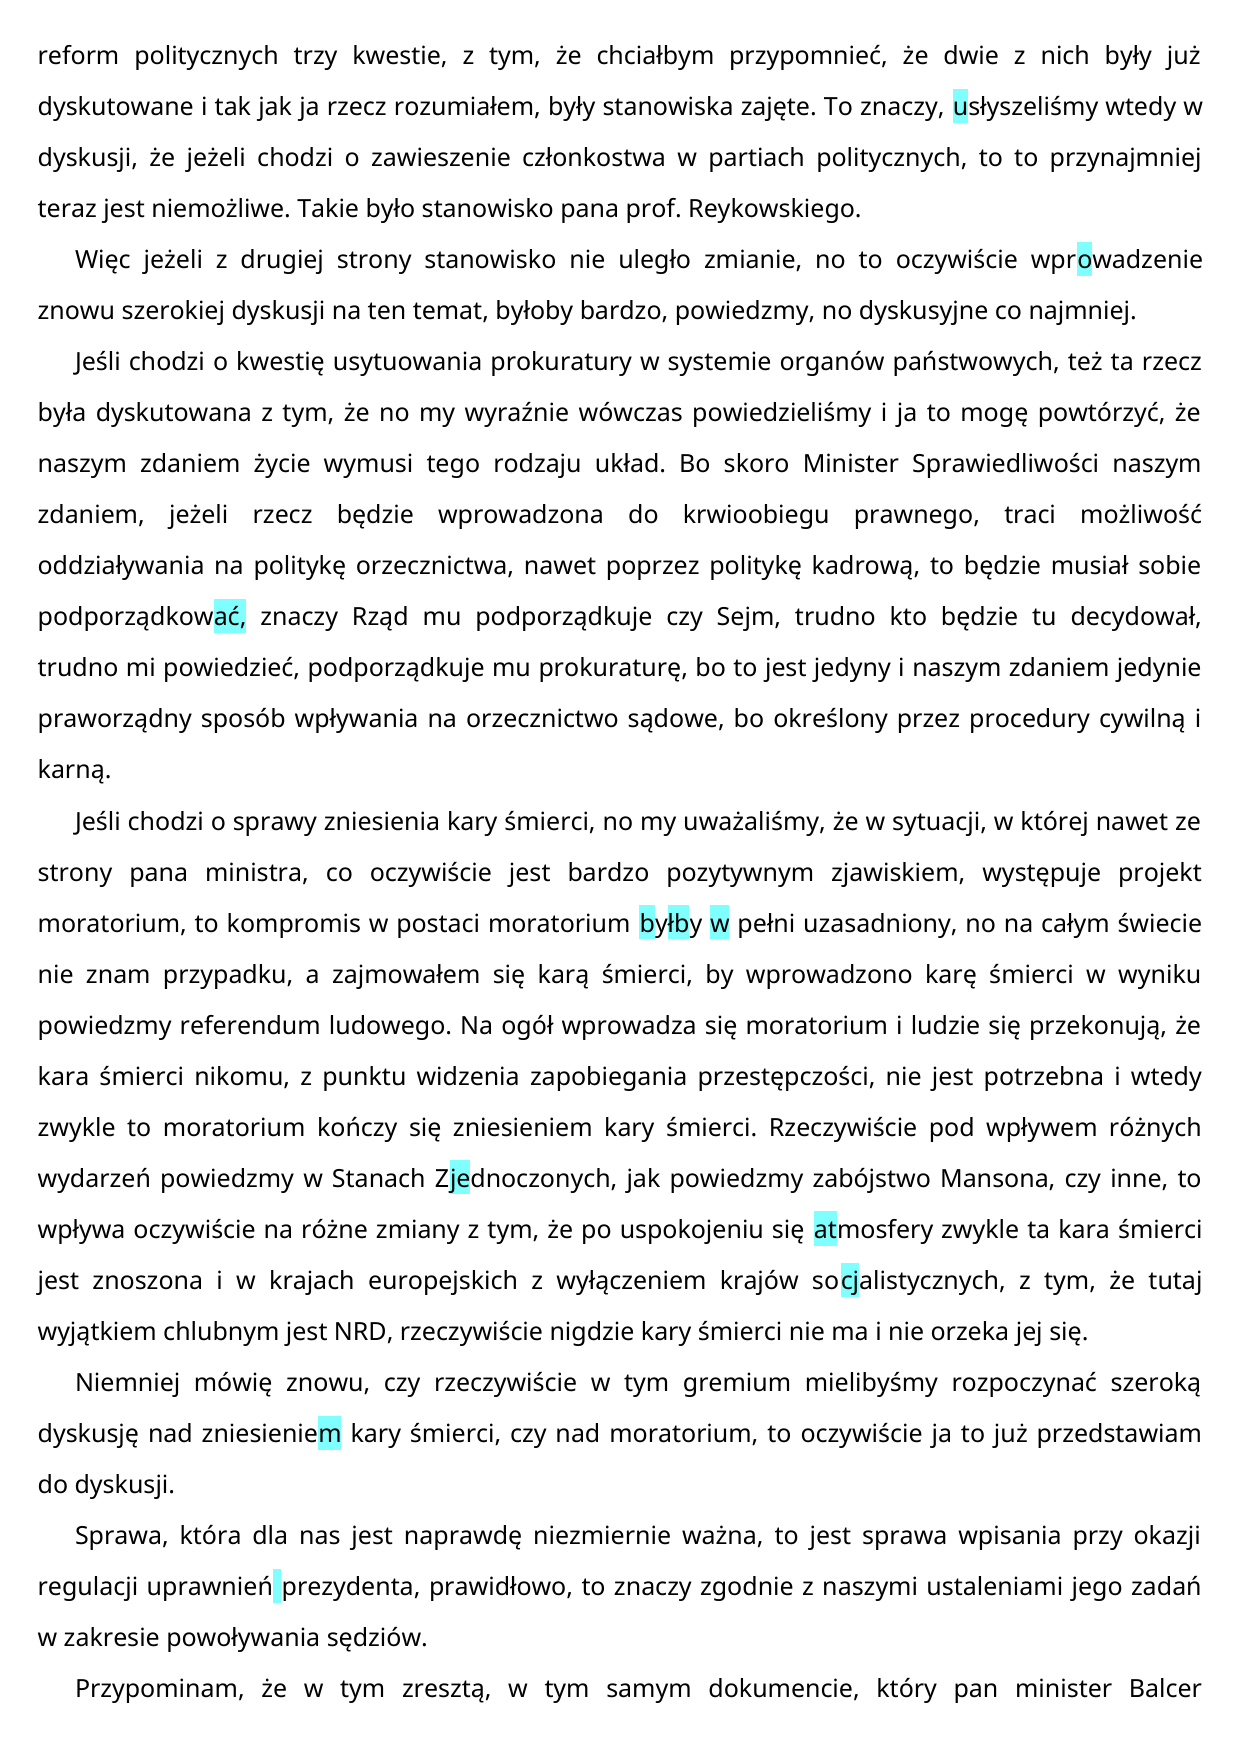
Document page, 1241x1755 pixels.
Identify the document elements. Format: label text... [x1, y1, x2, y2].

text reform politycznych trzy kwestie, z tym, że chciałbym przypomnieć, że dwie z nich były już dyskutowane i tak jak ja rzecz rozumiałem, były stanowiska zajęte. To znaczy, usłyszeliśmy wtedy w dyskusji, że jeżeli chodzi o zawieszenie członkostwa w partiach politycznych, to to przynajmniej teraz jest niemożliwe. Takie było stanowisko pana prof. Reykowskiego. [37, 37, 1203, 225]
text Sprawa, która dla nas jest naprawdę niezmiernie ważna, to jest sprawa wpisania przy okazji regulacji uprawnień prezydenta, prawidłowo, to znaczy zgodnie z naszymi ustaleniami jego zadań w zakresie powoływania sędziów. [37, 1518, 1203, 1654]
text Jeśli chodzi o sprawy zniesienia kary śmierci, no my uważaliśmy, że w sytuacji, w której nawet ze strony pana ministra, co oczywiście jest bardzo pozytywnym zjawiskiem, występuje projekt moratorium, to kompromis w postaci moratorium byłby w pełni uzasadniony, no na całym świecie nie znam przypadku, a zajmowałem się karą śmierci, by wprowadzono karę śmierci w wyniku powiedzmy referendum ludowego. Na ogół wprowadza się moratorium i ludzie się przekonują, że kara śmierci nikomu, z punktu widzenia zapobiegania przestępczości, nie jest potrzebna i wtedy zwykle to moratorium kończy się zniesieniem kary śmierci. Rzeczywiście pod wpływem różnych wydarzeń powiedzmy w Stanach Zjednoczonych, jak powiedzmy zabójstwo Mansona, czy inne, to wpływa oczywiście na różne zmiany z tym, że po uspokojeniu się atmosfery zwykle ta kara śmierci jest znoszona i w krajach europejskich z wyłączeniem krajów socjalistycznych, z tym, że tutaj wyjątkiem chlubnym jest NRD, rzeczywiście nigdzie kary śmierci nie ma i nie orzeka jej się. [37, 803, 1203, 1348]
text Jeśli chodzi o kwestię usytuowania prokuratury w systemie organów państwowych, też ta rzecz była dyskutowana z tym, że no my wyraźnie wówczas powiedzieliśmy i ja to mogę powtórzyć, że naszym zdaniem życie wymusi tego rodzaju układ. Bo skoro Minister Sprawiedliwości naszym zdaniem, jeżeli rzecz będzie wprowadzona do krwioobiegu prawnego, traci możliwość oddziaływania na politykę orzecznictwa, nawet poprzez politykę kadrową, to będzie musiał sobie podporządkować, znaczy Rząd mu podporządkuje czy Sejm, trudno kto będzie tu decydował, trudno mi powiedzieć, podporządkuje mu prokuraturę, bo to jest jedyny i naszym zdaniem jedynie praworządny sposób wpływania na orzecznictwo sądowe, bo określony przez procedury cywilną i karną. [37, 344, 1203, 786]
text Więc jeżeli z drugiej strony stanowisko nie uległo zmianie, no to oczywiście wprowadzenie znowu szerokiej dyskusji na ten temat, byłoby bardzo, powiedzmy, no dyskusyjne co najmniej. [37, 242, 1203, 327]
text Przypominam, że w tym zresztą, w tym samym dokumencie, który pan minister Balcer [37, 1671, 1203, 1705]
text Niemniej mówię znowu, czy rzeczywiście w tym gremium mielibyśmy rozpoczynać szeroką dyskusję nad zniesieniem kary śmierci, czy nad moratorium, to oczywiście ja to już przedstawiam do dyskusji. [37, 1364, 1203, 1501]
